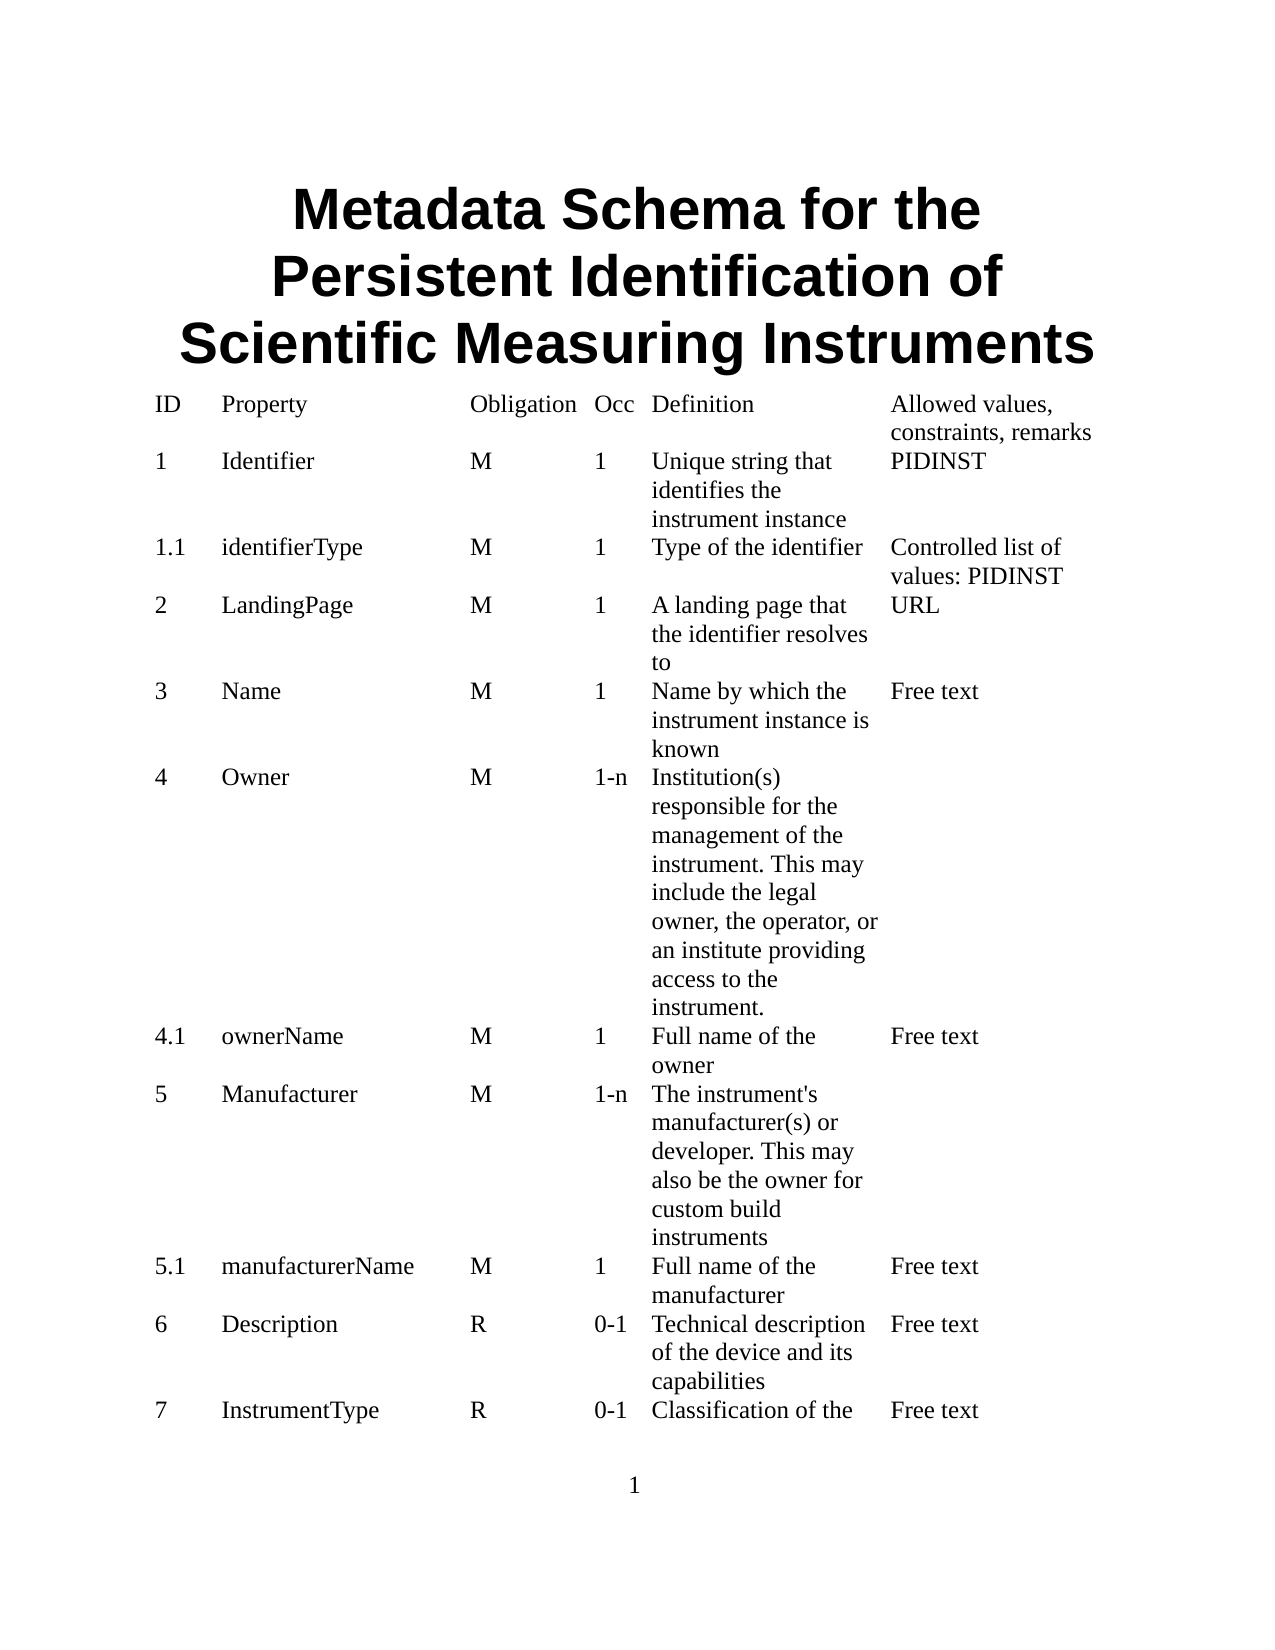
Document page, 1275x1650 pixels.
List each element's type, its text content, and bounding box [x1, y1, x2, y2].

table_header ID [150, 389, 217, 446]
title Metadata Schema for the Persistent Identification of Scientific Measuring Instruments [150, 175, 1125, 376]
table_header Allowed values, constraints, remarks [886, 389, 1125, 446]
table_cell 2 [150, 590, 217, 676]
table_cell [886, 1079, 1125, 1251]
table_cell 1 [590, 1021, 647, 1079]
table_cell InstrumentType [217, 1395, 465, 1424]
table_cell R [465, 1395, 590, 1424]
table_cell 1.1 [150, 533, 217, 590]
table_cell Controlled list of values: PIDINST [886, 533, 1125, 590]
table_cell 0-1 [590, 1309, 647, 1395]
table_header Definition [647, 389, 886, 446]
table_cell Owner [217, 763, 465, 1021]
table_cell [886, 763, 1125, 1021]
table_cell M [465, 590, 590, 676]
table_cell M [465, 763, 590, 1021]
table_cell 6 [150, 1309, 217, 1395]
table_cell 1 [590, 676, 647, 762]
table_cell M [465, 533, 590, 590]
table_cell M [465, 446, 590, 532]
table_cell 1 [590, 446, 647, 532]
table_cell Name [217, 676, 465, 762]
table_cell Free text [886, 1251, 1125, 1309]
table_cell 1-n [590, 763, 647, 1021]
table_header Occ [590, 389, 647, 446]
table_cell Unique string that identifies the instrument instance [647, 446, 886, 532]
table_cell URL [886, 590, 1125, 676]
table_cell 1 [150, 446, 217, 532]
table_cell Free text [886, 1021, 1125, 1079]
table_cell 5.1 [150, 1251, 217, 1309]
table_cell M [465, 1251, 590, 1309]
table_cell Full name of the owner [647, 1021, 886, 1079]
table_cell M [465, 1079, 590, 1251]
table_cell Free text [886, 676, 1125, 762]
table_cell PIDINST [886, 446, 1125, 532]
table_cell A landing page that the identifier resolves to [647, 590, 886, 676]
table_cell ownerName [217, 1021, 465, 1079]
table_cell Free text [886, 1309, 1125, 1395]
table_header Property [217, 389, 465, 446]
table_cell Identifier [217, 446, 465, 532]
table_cell Description [217, 1309, 465, 1395]
table_cell 4 [150, 763, 217, 1021]
table_cell M [465, 676, 590, 762]
table_cell Name by which the instrument instance is known [647, 676, 886, 762]
table_cell Type of the identifier [647, 533, 886, 590]
table_cell LandingPage [217, 590, 465, 676]
table_cell 1 [590, 533, 647, 590]
table_cell The instrument's manufacturer(s) or developer. This may also be the owner for custom build instruments [647, 1079, 886, 1251]
table_cell 7 [150, 1395, 217, 1424]
table_cell 1 [590, 590, 647, 676]
table_cell 4.1 [150, 1021, 217, 1079]
table_cell Institution(s) responsible for the management of the instrument. This may include the legal owner, the operator, or an institute providing access to the instrument. [647, 763, 886, 1021]
table_header Obligation [465, 389, 590, 446]
table_cell M [465, 1021, 590, 1079]
table_cell Full name of the manufacturer [647, 1251, 886, 1309]
table_cell 1 [590, 1251, 647, 1309]
table_cell identifierType [217, 533, 465, 590]
table_cell Free text [886, 1395, 1125, 1424]
table_cell 1-n [590, 1079, 647, 1251]
table_cell R [465, 1309, 590, 1395]
table_cell Technical description of the device and its capabilities [647, 1309, 886, 1395]
table_cell 0-1 [590, 1395, 647, 1424]
table_cell Manufacturer [217, 1079, 465, 1251]
table_cell 5 [150, 1079, 217, 1251]
table_cell 3 [150, 676, 217, 762]
table_cell Classification of the [647, 1395, 886, 1424]
table_cell manufacturerName [217, 1251, 465, 1309]
